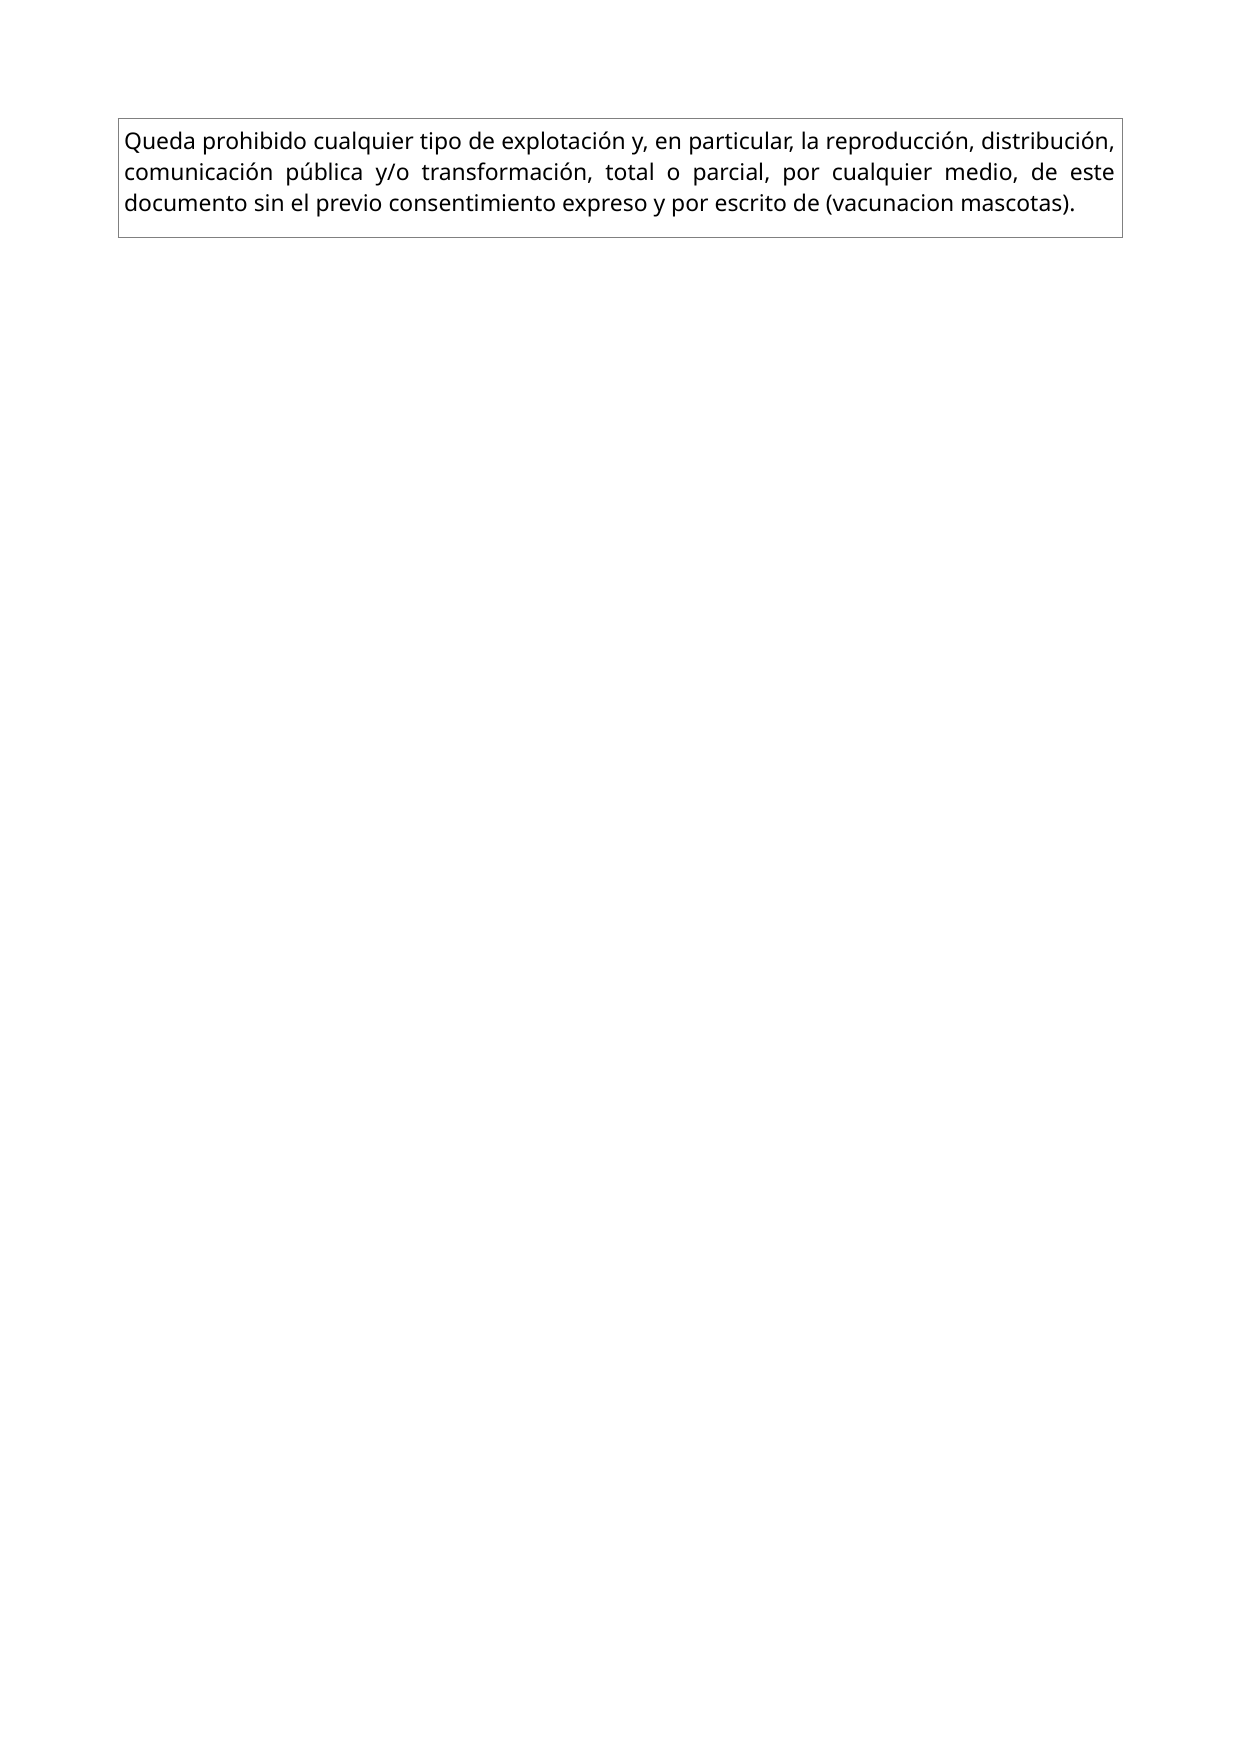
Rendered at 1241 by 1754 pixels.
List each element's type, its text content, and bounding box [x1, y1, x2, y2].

table_header Queda prohibido cualquier tipo de explotación y, en particular, la reproducción, distribución, comunicación pública y/o transformación, total o parcial, por cualquier medio, de este documento sin el previo consentimiento expreso y por escrito de (vacunacion mascotas). [119, 119, 1122, 237]
